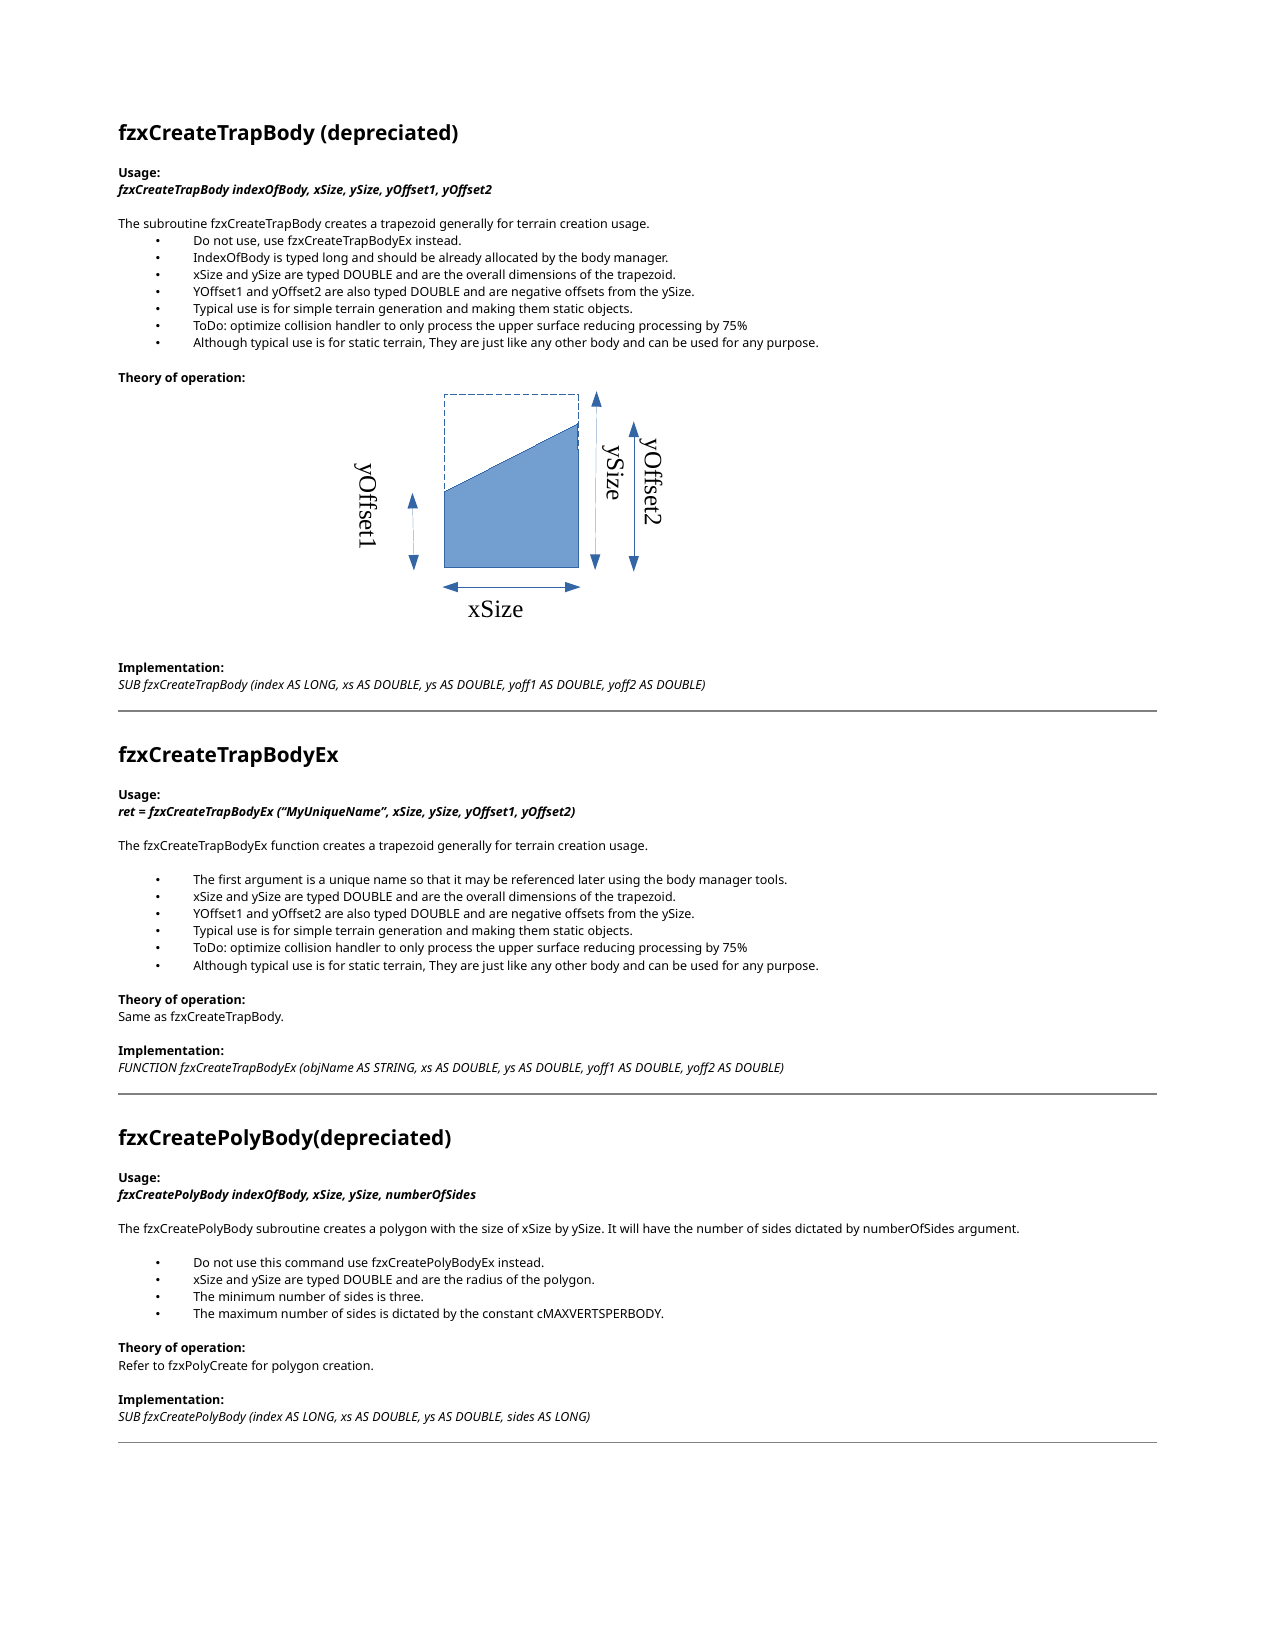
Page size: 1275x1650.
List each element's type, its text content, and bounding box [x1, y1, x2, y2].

text The fzxCreatePolyBody subroutine creates a polygon with the size of xSize by ySize. It will have the number of sides dictated by numberOfSides argument. [118, 1220, 1157, 1237]
list Typical use is for simple terrain generation and making them static objects. [156, 922, 1157, 939]
list IndexOfBody is typed long and should be already allocated by the body manager. [156, 249, 1157, 266]
text SUB fzxCreateTrapBody (index AS LONG, xs AS DOUBLE, ys AS DOUBLE, yoff1 AS DOUBLE, yoff2 AS DOUBLE) [118, 676, 1157, 693]
text FUNCTION fzxCreateTrapBodyEx (objName AS STRING, xs AS DOUBLE, ys AS DOUBLE, yoff1 AS DOUBLE, yoff2 AS DOUBLE) [118, 1059, 1157, 1076]
text Usage: [118, 786, 1157, 803]
text fzxCreateTrapBody (depreciated) [118, 118, 1157, 147]
list ToDo: optimize collision handler to only process the upper surface reducing processing by 75% [156, 939, 1157, 957]
text fzxCreateTrapBodyEx [118, 740, 1157, 769]
list Do not use, use fzxCreateTrapBodyEx instead. [156, 232, 1157, 249]
text Usage: [118, 1169, 1157, 1186]
list YOffset1 and yOffset2 are also typed DOUBLE and are negative offsets from the ySize. [156, 905, 1157, 922]
text Same as fzxCreateTrapBody. [118, 1008, 1157, 1025]
list xSize and ySize are typed DOUBLE and are the overall dimensions of the trapezoid. [156, 888, 1157, 905]
text Implementation: [118, 659, 1157, 676]
list xSize and ySize are typed DOUBLE and are the overall dimensions of the trapezoid. [156, 266, 1157, 283]
list ToDo: optimize collision handler to only process the upper surface reducing processing by 75% [156, 317, 1157, 334]
list The maximum number of sides is dictated by the constant cMAXVERTSPERBODY. [156, 1305, 1157, 1322]
text Theory of operation: [118, 991, 1157, 1008]
list xSize and ySize are typed DOUBLE and are the radius of the polygon. [156, 1271, 1157, 1288]
text Implementation: [118, 1391, 1157, 1408]
text The fzxCreateTrapBodyEx function creates a trapezoid generally for terrain creation usage. [118, 837, 1157, 854]
list Typical use is for simple terrain generation and making them static objects. [156, 300, 1157, 317]
list Although typical use is for static terrain, They are just like any other body and can be used for any purpose. [156, 334, 1157, 352]
list YOffset1 and yOffset2 are also typed DOUBLE and are negative offsets from the ySize. [156, 283, 1157, 300]
text Refer to fzxPolyCreate for polygon creation. [118, 1357, 1157, 1374]
text SUB fzxCreatePolyBody (index AS LONG, xs AS DOUBLE, ys AS DOUBLE, sides AS LONG) [118, 1408, 1157, 1425]
text fzxCreatePolyBody indexOfBody, xSize, ySize, numberOfSides [118, 1186, 1157, 1203]
text The subroutine fzxCreateTrapBody creates a trapezoid generally for terrain creation usage. [118, 215, 1157, 232]
text Theory of operation: [118, 1339, 1157, 1357]
text fzxCreatePolyBody(depreciated) [118, 1123, 1157, 1152]
text fzxCreateTrapBody indexOfBody, xSize, ySize, yOffset1, yOffset2 [118, 181, 1157, 198]
list Do not use this command use fzxCreatePolyBodyEx instead. [156, 1254, 1157, 1271]
text Theory of operation: [118, 369, 1157, 386]
list The minimum number of sides is three. [156, 1288, 1157, 1305]
text Implementation: [118, 1042, 1157, 1059]
text ret = fzxCreateTrapBodyEx (“MyUniqueName”, xSize, ySize, yOffset1, yOffset2) [118, 803, 1157, 820]
text Usage: [118, 164, 1157, 181]
list Although typical use is for static terrain, They are just like any other body and can be used for any purpose. [156, 957, 1157, 974]
list The first argument is a unique name so that it may be referenced later using the body manager tools. [156, 871, 1157, 888]
